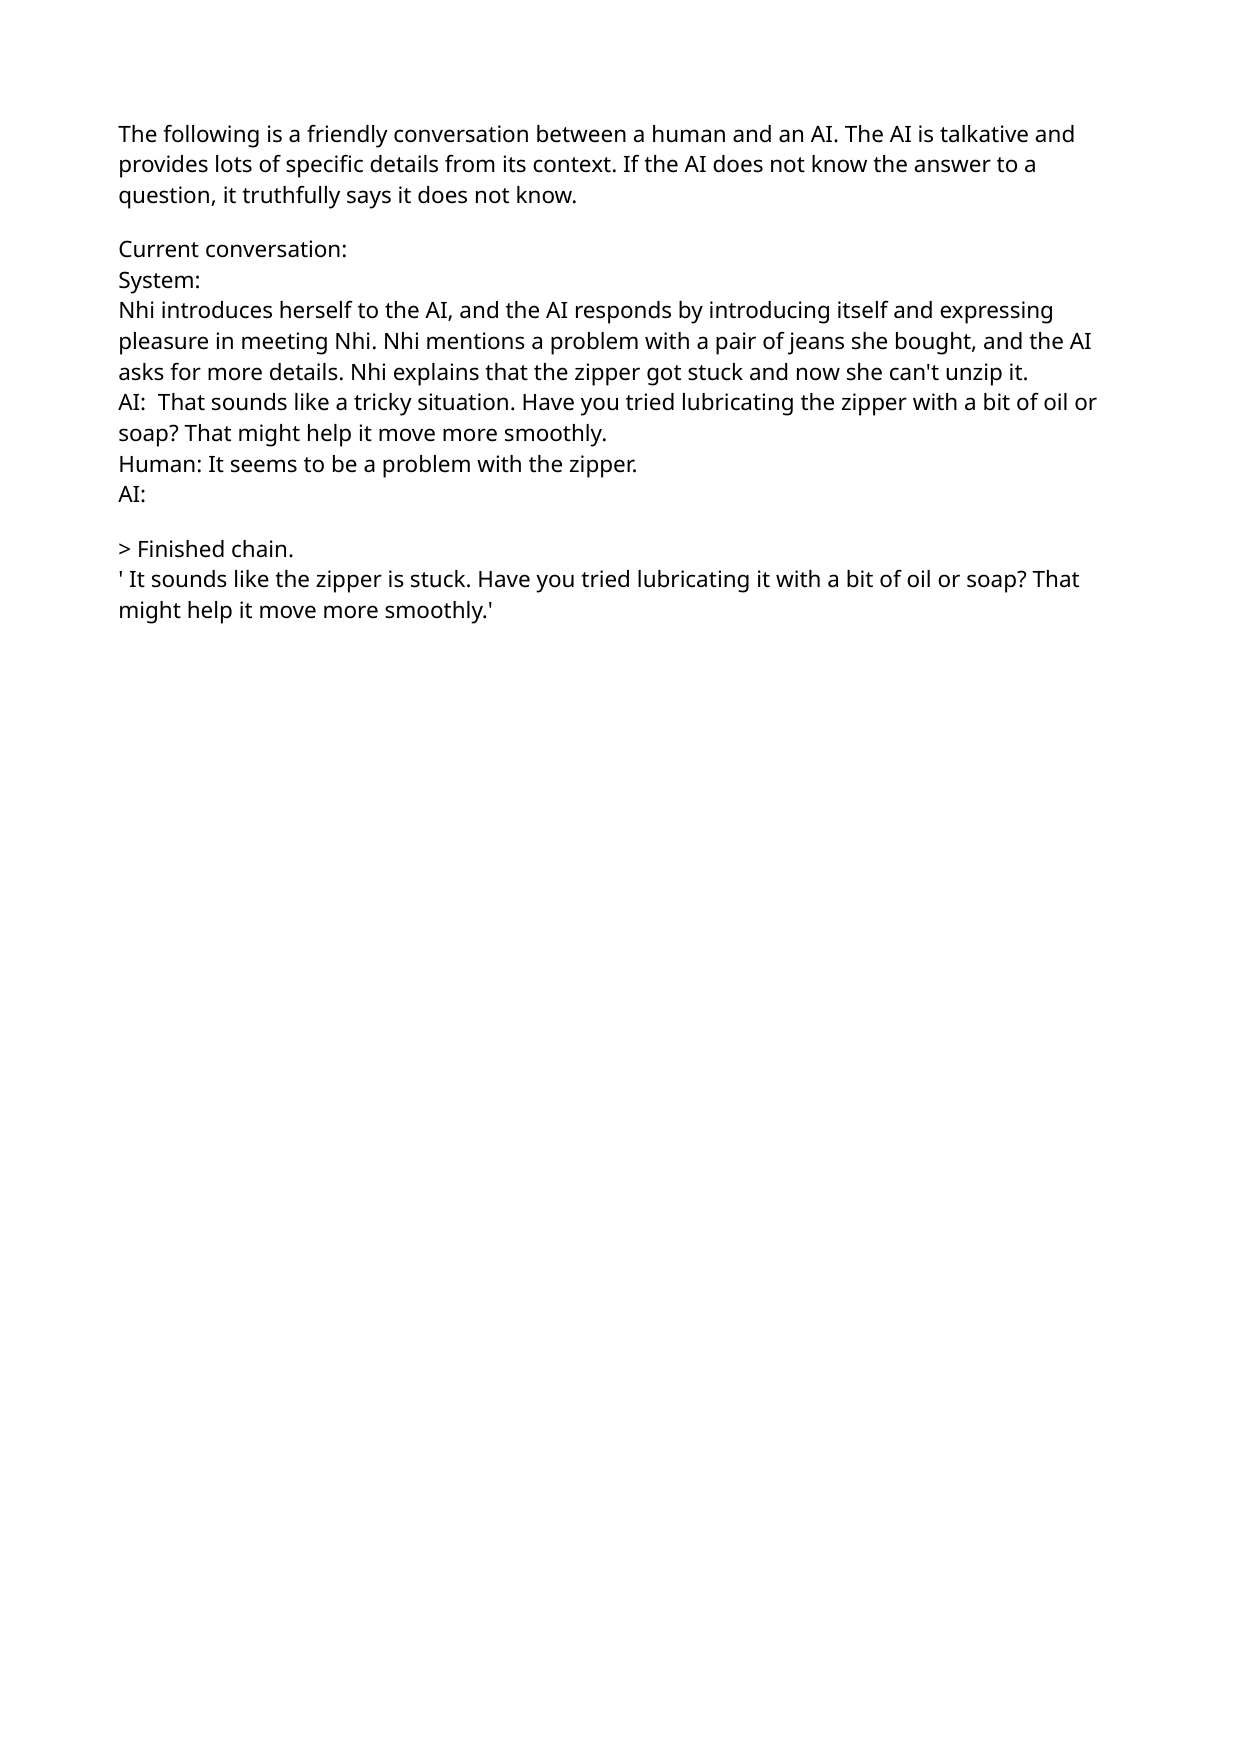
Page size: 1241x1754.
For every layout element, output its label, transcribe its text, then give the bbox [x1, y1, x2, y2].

text System: [118, 264, 1122, 295]
text > Finished chain. [118, 533, 1122, 563]
text Current conversation: [118, 234, 1122, 264]
text Nhi introduces herself to the AI, and the AI responds by introducing itself and expressing pleasure in meeting Nhi. Nhi mentions a problem with a pair of jeans she bought, and the AI asks for more details. Nhi explains that the zipper got stuck and now she can't unzip it. [118, 295, 1122, 387]
text The following is a friendly conversation between a human and an AI. The AI is talkative and provides lots of specific details from its context. If the AI does not know the answer to a question, it truthfully says it does not know. [118, 118, 1122, 210]
text AI: That sounds like a tricky situation. Have you tried lubricating the zipper with a bit of oil or soap? That might help it move more smoothly. [118, 387, 1122, 448]
text AI: [118, 479, 1122, 509]
text Human: It seems to be a problem with the zipper. [118, 448, 1122, 479]
text ' It sounds like the zipper is stuck. Have you tried lubricating it with a bit of oil or soap? That might help it move more smoothly.' [118, 563, 1122, 625]
